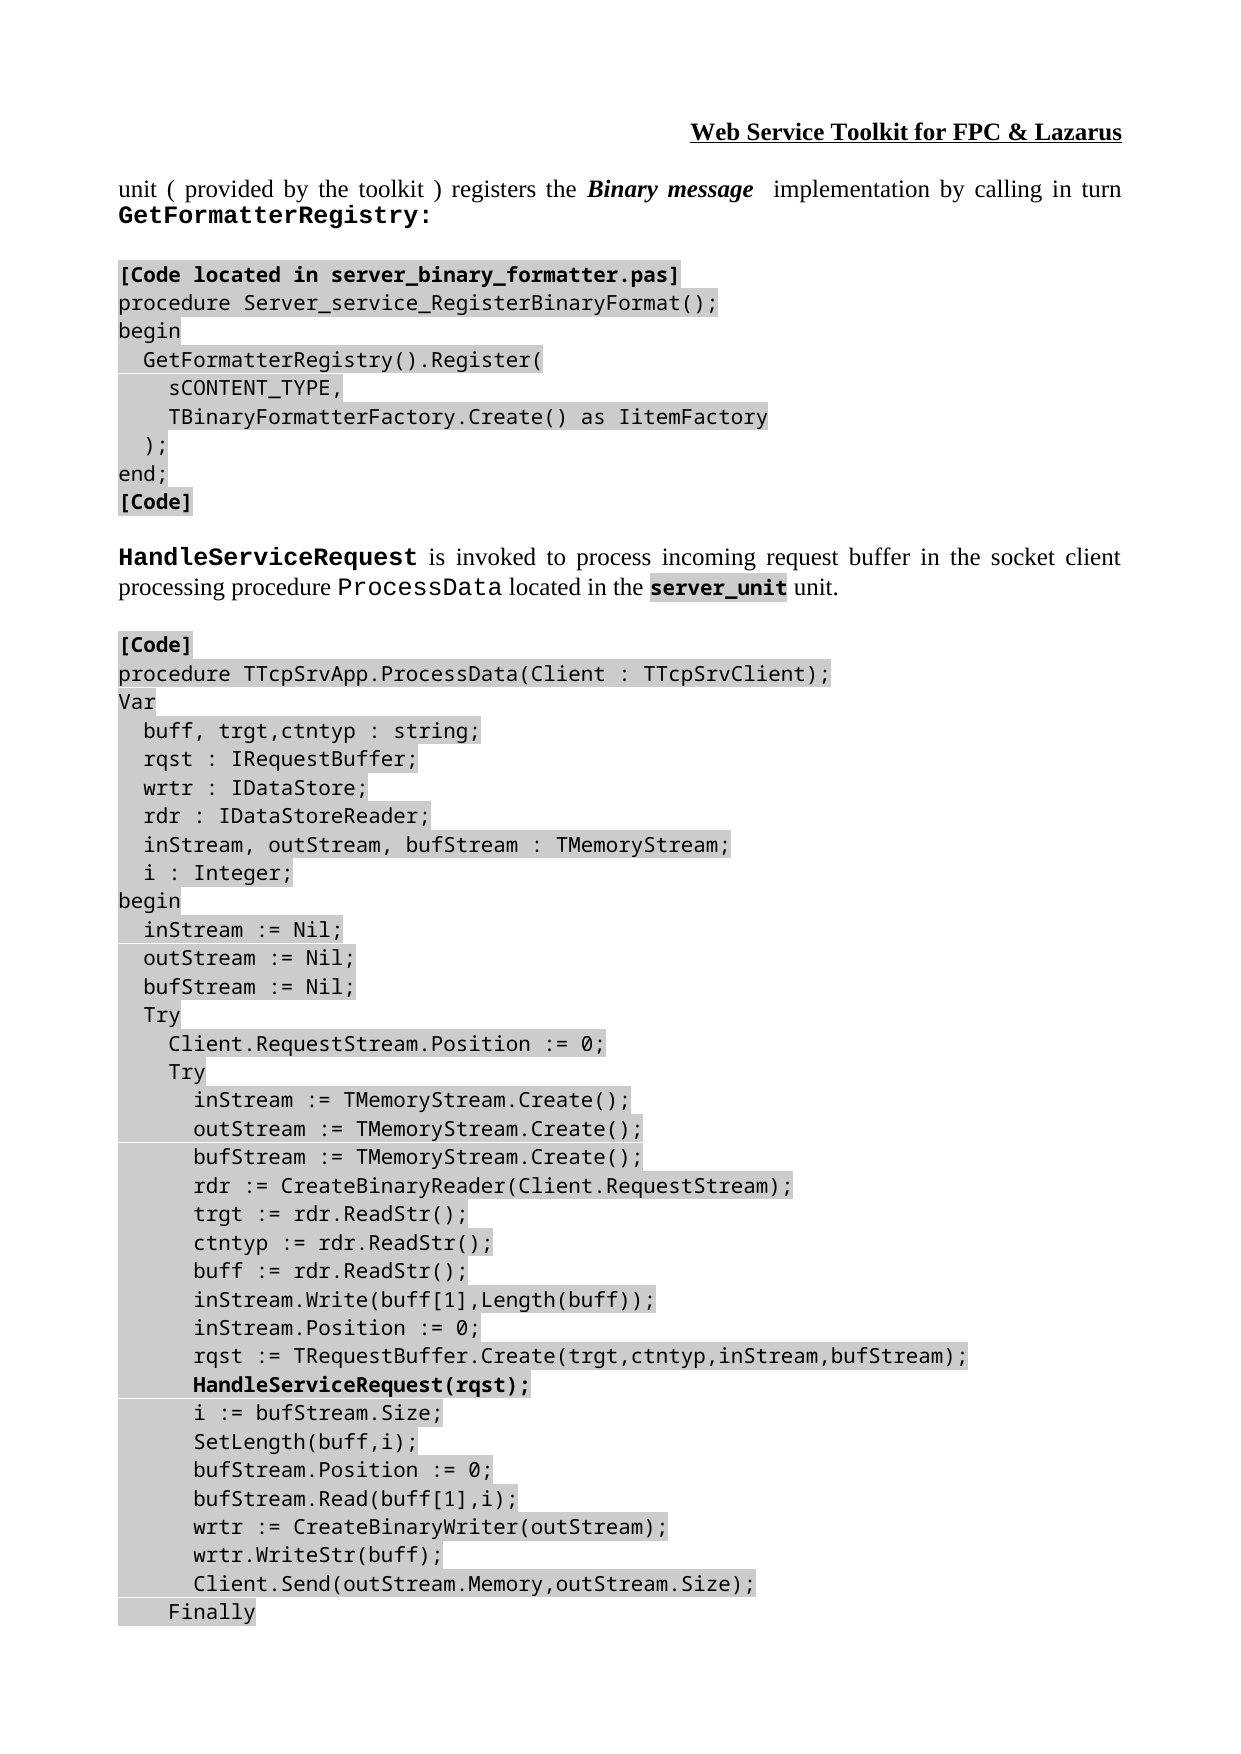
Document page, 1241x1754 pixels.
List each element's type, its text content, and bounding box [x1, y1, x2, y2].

text end; [118, 459, 1122, 487]
text rdr := CreateBinaryReader(Client.RequestStream); [118, 1171, 1122, 1199]
text Try [118, 1057, 1122, 1086]
text outStream := Nil; [118, 943, 1122, 972]
text [Code] [118, 487, 1122, 516]
text Var [118, 687, 1122, 716]
text outStream := TMemoryStream.Create(); [118, 1114, 1122, 1142]
text inStream.Write(buff[1],Length(buff)); [118, 1285, 1122, 1313]
text Client.RequestStream.Position := 0; [118, 1029, 1122, 1057]
text ); [118, 430, 1122, 459]
text [Code located in server_binary_formatter.pas] [118, 260, 1122, 288]
text rdr : IDataStoreReader; [118, 801, 1122, 830]
text rqst := TRequestBuffer.Create(trgt,ctntyp,inStream,bufStream); [118, 1342, 1122, 1370]
text bufStream.Position := 0; [118, 1455, 1122, 1484]
text ctntyp := rdr.ReadStr(); [118, 1228, 1122, 1256]
text inStream, outStream, bufStream : TMemoryStream; [118, 830, 1122, 858]
text HandleServiceRequest(rqst); [118, 1370, 1122, 1398]
text GetFormatterRegistry().Register( [118, 345, 1122, 373]
text sCONTENT_TYPE, [118, 373, 1122, 402]
text wrtr.WriteStr(buff); [118, 1541, 1122, 1569]
text procedure TTcpSrvApp.ProcessData(Client : TTcpSrvClient); [118, 659, 1122, 687]
text HandleServiceRequest is invoked to process incoming request buffer in the socket client processing procedure ProcessData located in the server_unit unit. [118, 543, 1122, 603]
text TBinaryFormatterFactory.Create() as IitemFactory [118, 402, 1122, 430]
text begin [118, 887, 1122, 915]
text Finally [118, 1597, 1122, 1626]
text wrtr := CreateBinaryWriter(outStream); [118, 1512, 1122, 1541]
text procedure Server_service_RegisterBinaryFormat(); [118, 288, 1122, 317]
text begin [118, 317, 1122, 345]
text [Code] [118, 631, 1122, 659]
text buff := rdr.ReadStr(); [118, 1256, 1122, 1285]
text i : Integer; [118, 858, 1122, 887]
text trgt := rdr.ReadStr(); [118, 1199, 1122, 1228]
text inStream.Position := 0; [118, 1313, 1122, 1342]
text wrtr : IDataStore; [118, 773, 1122, 801]
text bufStream.Read(buff[1],i); [118, 1484, 1122, 1512]
text rqst : IRequestBuffer; [118, 744, 1122, 773]
text Try [118, 1000, 1122, 1029]
text buff, trgt,ctntyp : string; [118, 716, 1122, 744]
text bufStream := Nil; [118, 972, 1122, 1000]
text SetLength(buff,i); [118, 1427, 1122, 1455]
text inStream := Nil; [118, 915, 1122, 943]
text bufStream := TMemoryStream.Create(); [118, 1142, 1122, 1171]
text Client.Send(outStream.Memory,outStream.Size); [118, 1569, 1122, 1597]
text unit ( provided by the toolkit ) registers the Binary message implementation by calling in turn GetFormatterRegistry: [118, 175, 1122, 231]
text i := bufStream.Size; [118, 1398, 1122, 1427]
text inStream := TMemoryStream.Create(); [118, 1086, 1122, 1114]
